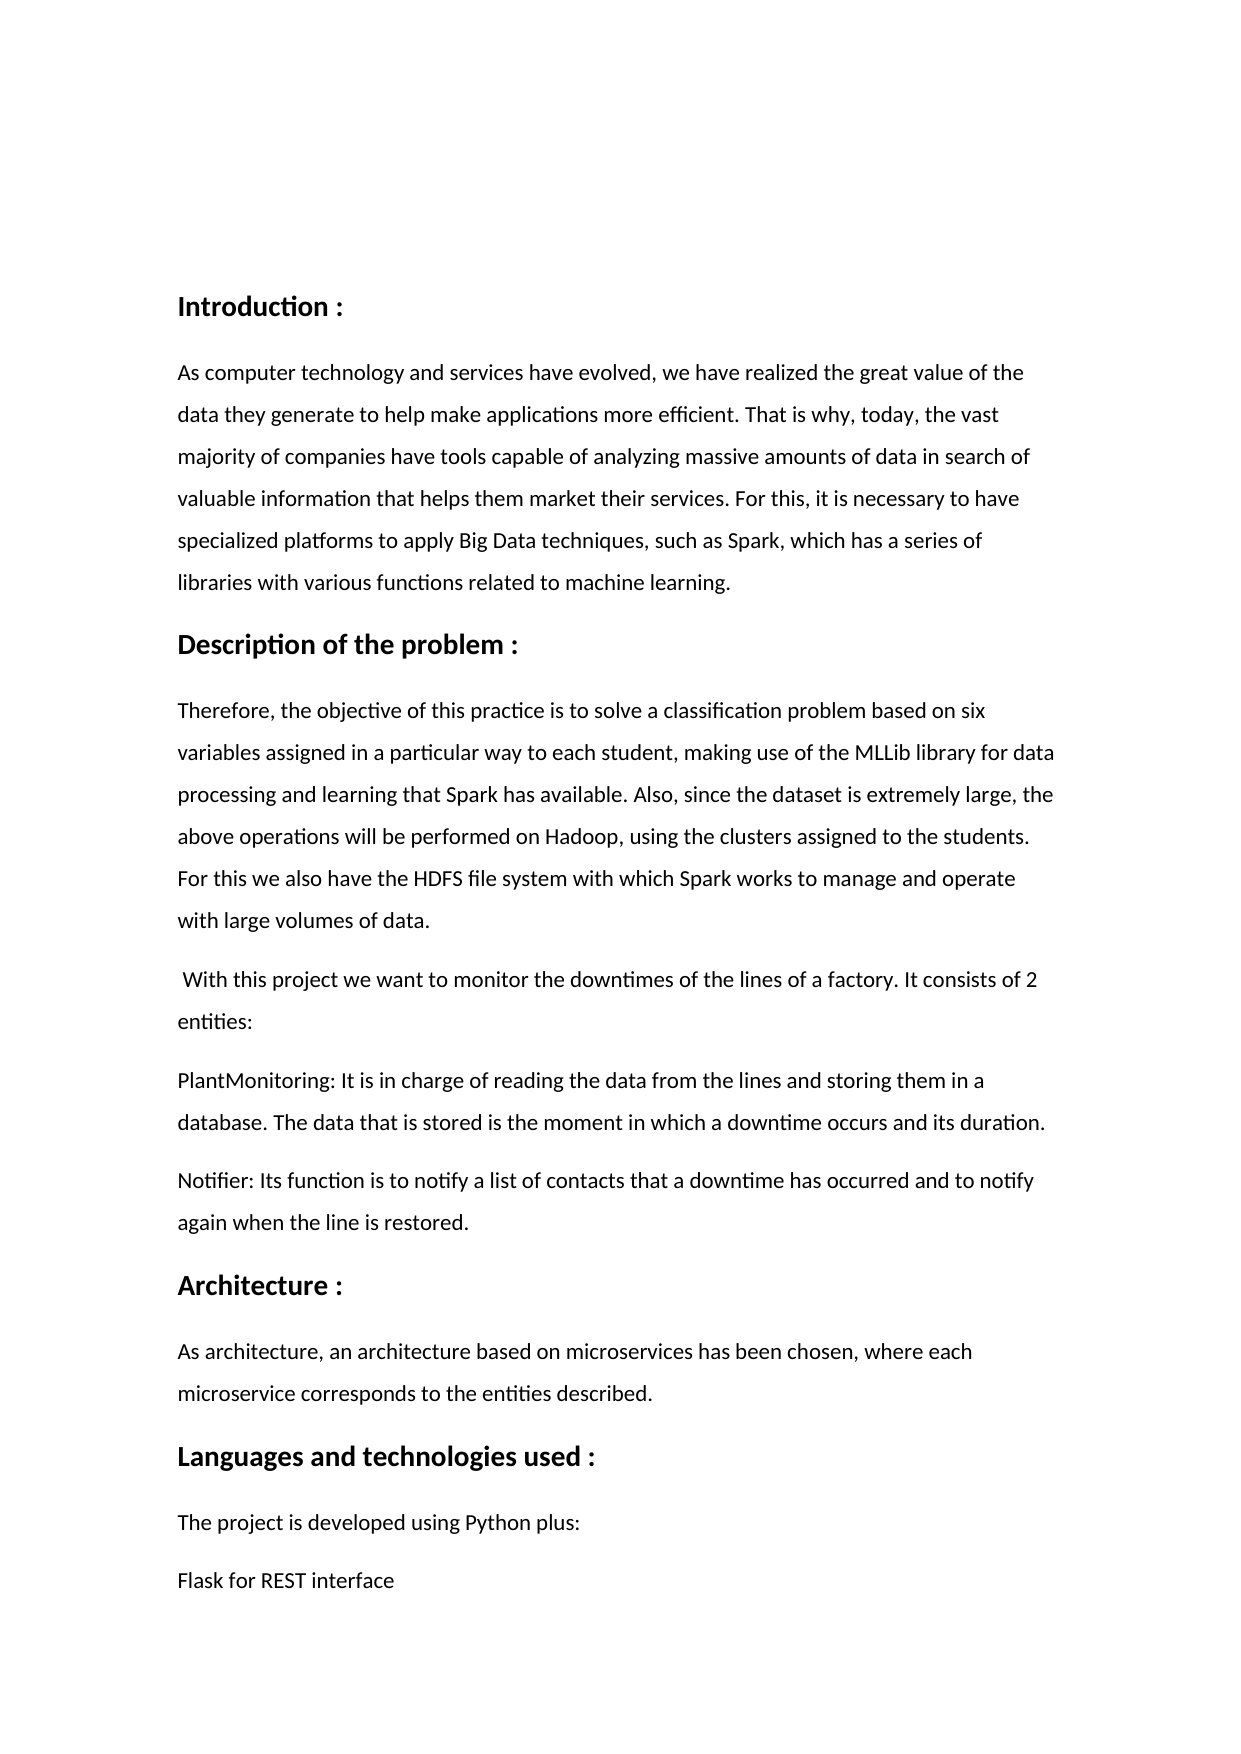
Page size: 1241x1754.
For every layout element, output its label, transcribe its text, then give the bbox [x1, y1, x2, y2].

text Therefore, the objective of this practice is to solve a classification problem based on six variables assigned in a particular way to each student, making use of the MLLib library for data processing and learning that Spark has available. Also, since the dataset is extremely large, the above operations will be performed on Hadoop, using the clusters assigned to the students. For this we also have the HDFS file system with which Spark works to manage and operate with large volumes of data. [177, 697, 1063, 934]
text PlantMonitoring: It is in charge of reading the data from the lines and storing them in a database. The data that is stored is the moment in which a downtime occurs and its duration. [177, 1066, 1063, 1136]
text Languages and technologies used : [177, 1438, 1063, 1473]
text With this project we want to monitor the downtimes of the lines of a factory. It consists of 2 entities: [177, 965, 1063, 1035]
text Flask for REST interface [177, 1566, 1063, 1594]
text Description of the problem : [177, 626, 1063, 662]
text As computer technology and services have evolved, we have realized the great value of the data they generate to help make applications more efficient. That is why, today, the vast majority of companies have tools capable of analyzing massive amounts of data in search of valuable information that helps them market their services. For this, it is necessary to have specialized platforms to apply Big Data techniques, such as Spark, which has a series of libraries with various functions related to machine learning. [177, 358, 1063, 596]
text Notifier: Its function is to notify a list of contacts that a downtime has occurred and to notify again when the line is restored. [177, 1166, 1063, 1236]
text Introduction : [177, 288, 1063, 323]
text As architecture, an architecture based on microservices has been chosen, where each microservice corresponds to the entities described. [177, 1337, 1063, 1407]
text Architecture : [177, 1267, 1063, 1303]
text The project is developed using Python plus: [177, 1508, 1063, 1536]
